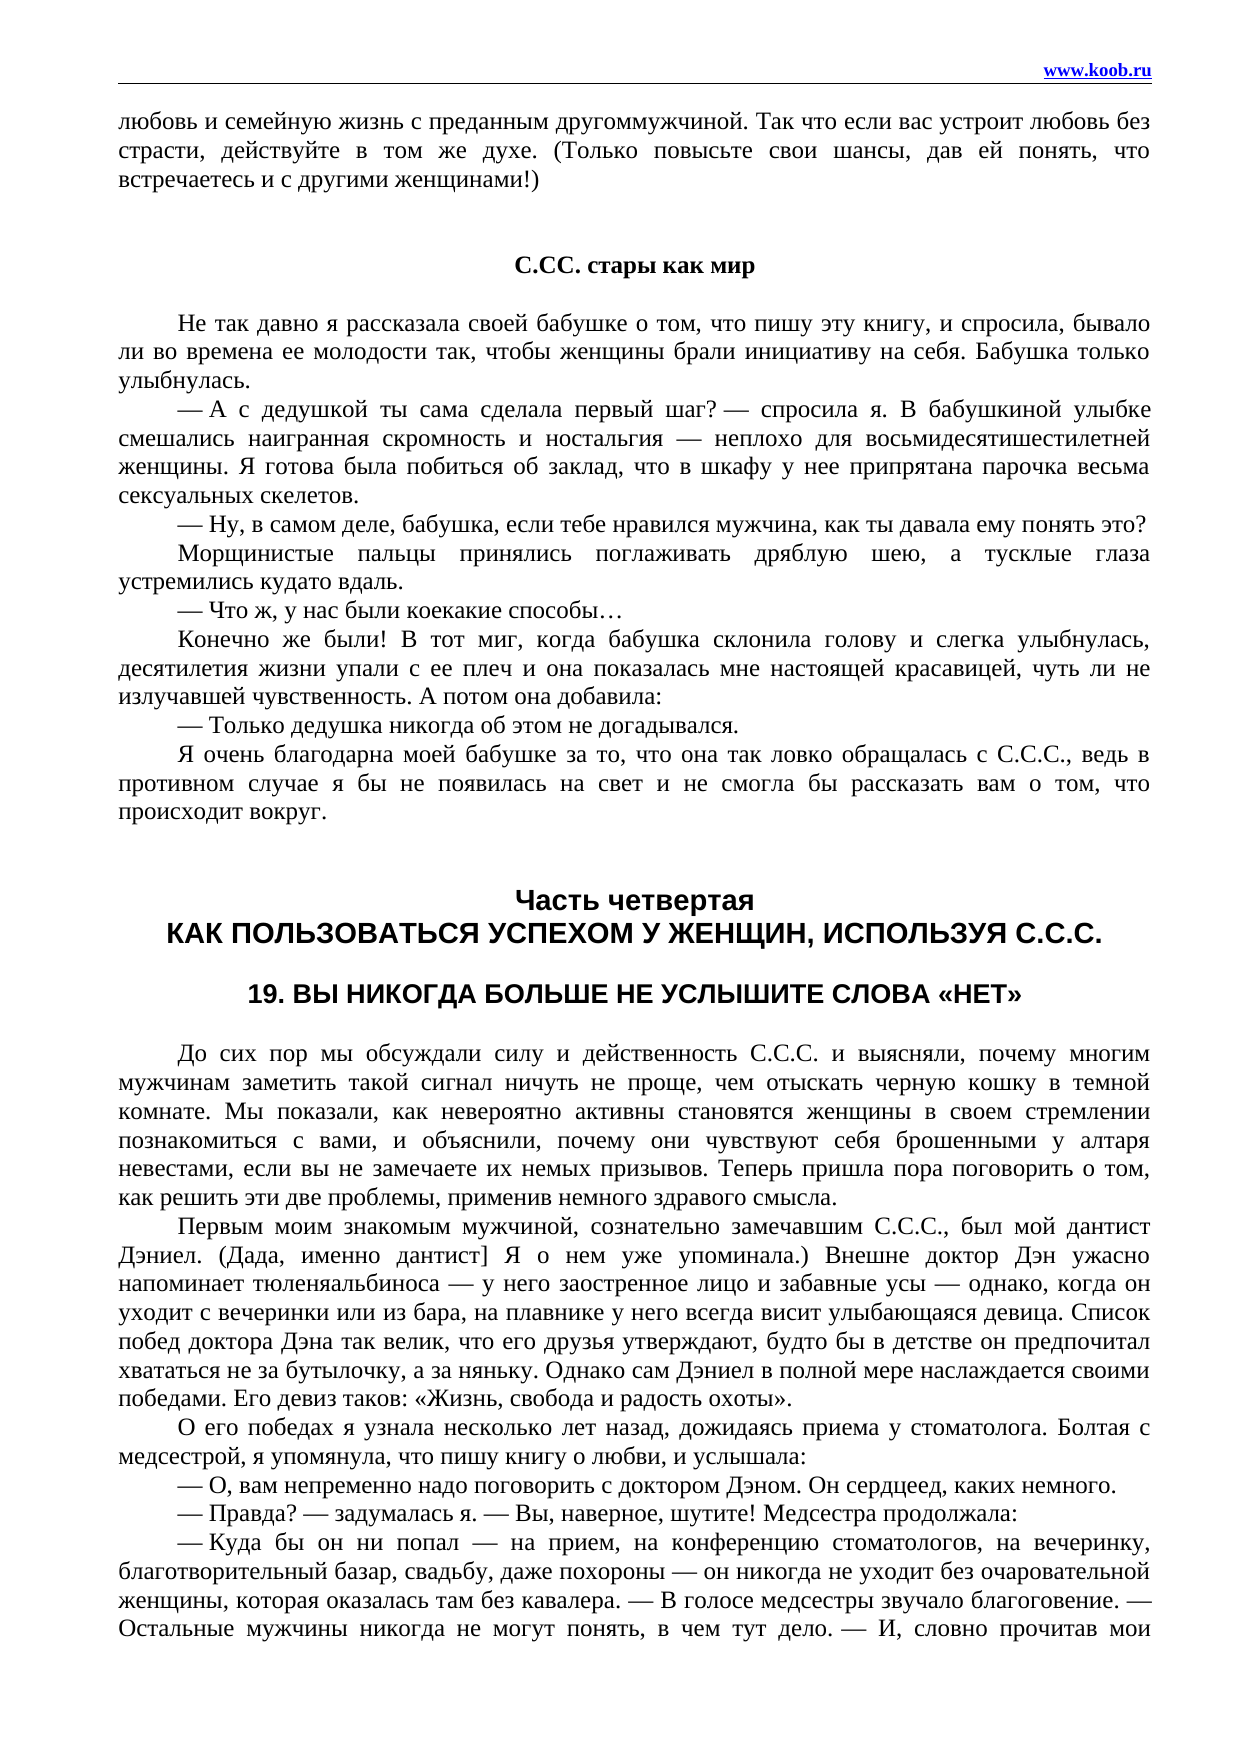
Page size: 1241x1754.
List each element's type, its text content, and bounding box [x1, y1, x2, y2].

text Я очень благодарна моей бабушке за то, что она так ловко обращалась с С.С.С., ведь в противном случае я бы не появилась на свет и не смогла бы рассказать вам о том, что происходит вокруг. [118, 739, 1152, 825]
text любовь и семейную жизнь с преданным другоммужчиной. Так что если вас устроит любовь без страсти, действуйте в том же духе. (Только повысьте свои шансы, дав ей понять, что встречаетесь и с другими женщинами!) [118, 106, 1152, 193]
text Морщинистые пальцы принялись поглаживать дряблую шею, а тусклые глаза устремились кудато вдаль. [118, 538, 1152, 595]
text — Куда бы он ни попал — на прием, на конференцию стоматологов, на вечеринку, благотворительный базар, свадьбу, даже похороны — он никогда не уходит без очаровательной женщины, которая оказалась там без кавалера. — В голосе медсестры звучало благоговение. — Остальные мужчины никогда не могут понять, в чем тут дело. — И, словно прочитав мои [118, 1527, 1152, 1642]
text — Что ж, у нас были коекакие способы… [118, 595, 1152, 624]
text Не так давно я рассказала своей бабушке о том, что пишу эту книгу, и спросила, бывало ли во времена ее молодости так, чтобы женщины брали инициативу на себя. Бабушка только улыбнулась. [118, 308, 1152, 394]
text КАК ПОЛЬЗОВАТЬСЯ УСПЕХОМ У ЖЕНЩИН, ИСПОЛЬЗУЯ С.С.С. [118, 916, 1152, 950]
text Первым моим знакомым мужчиной, сознательно замечавшим С.С.С., был мой дантист Дэниел. (Дада, именно дантист] Я о нем уже упоминала.) Внешне доктор Дэн ужасно напоминает тюленяальбиноса — у него заостренное лицо и забавные усы — однако, когда он уходит с вечеринки или из бара, на плавнике у него всегда висит улыбающаяся девица. Список побед доктора Дэна так велик, что его друзья утверждают, будто бы в детстве он предпочитал хвататься не за бутылочку, а за няньку. Однако сам Дэниел в полной мере наслаждается своими победами. Его девиз таков: «Жизнь, свобода и радость охоты». [118, 1211, 1152, 1412]
text С.СС. стары как мир [118, 250, 1152, 279]
text — А с дедушкой ты сама сделала первый шаг? — спросила я. В бабушкиной улыбке смешались наигранная скромность и ностальгия — неплохо для восьмидесятишестилетней женщины. Я готова была побиться об заклад, что в шкафу у нее припрятана парочка весьма сексуальных скелетов. [118, 394, 1152, 509]
text Конечно же были! В тот миг, когда бабушка склонила голову и слегка улыбнулась, десятилетия жизни упали с ее плеч и она показалась мне настоящей красавицей, чуть ли не излучавшей чувственность. А потом она добавила: [118, 624, 1152, 710]
text — Только дедушка никогда об этом не догадывался. [118, 710, 1152, 739]
text — О, вам непременно надо поговорить с доктором Дэном. Он сердцеед, каких немного. [118, 1470, 1152, 1498]
text О его победах я узнала несколько лет назад, дожидаясь приема у стоматолога. Болтая с медсестрой, я упомянула, что пишу книгу о любви, и услышала: [118, 1412, 1152, 1470]
text До сих пор мы обсуждали силу и действенность С.С.С. и выясняли, почему многим мужчинам заметить такой сигнал ничуть не проще, чем отыскать черную кошку в темной комнате. Мы показали, как невероятно активны становятся женщины в своем стремлении познакомиться с вами, и объяснили, почему они чувствуют себя брошенными у алтаря невестами, если вы не замечаете их немых призывов. Теперь пришла пора поговорить о том, как решить эти две проблемы, применив немного здравого смысла. [118, 1038, 1152, 1211]
text — Ну, в самом деле, бабушка, если тебе нравился мужчина, как ты давала ему понять это? [118, 509, 1152, 538]
text 19. ВЫ НИКОГДА БОЛЬШЕ НЕ УСЛЫШИТЕ СЛОВА «НЕТ» [118, 978, 1152, 1010]
text — Правда? — задумалась я. — Вы, наверное, шутите! Медсестра продолжала: [118, 1498, 1152, 1527]
text Часть четвертая [118, 883, 1152, 916]
